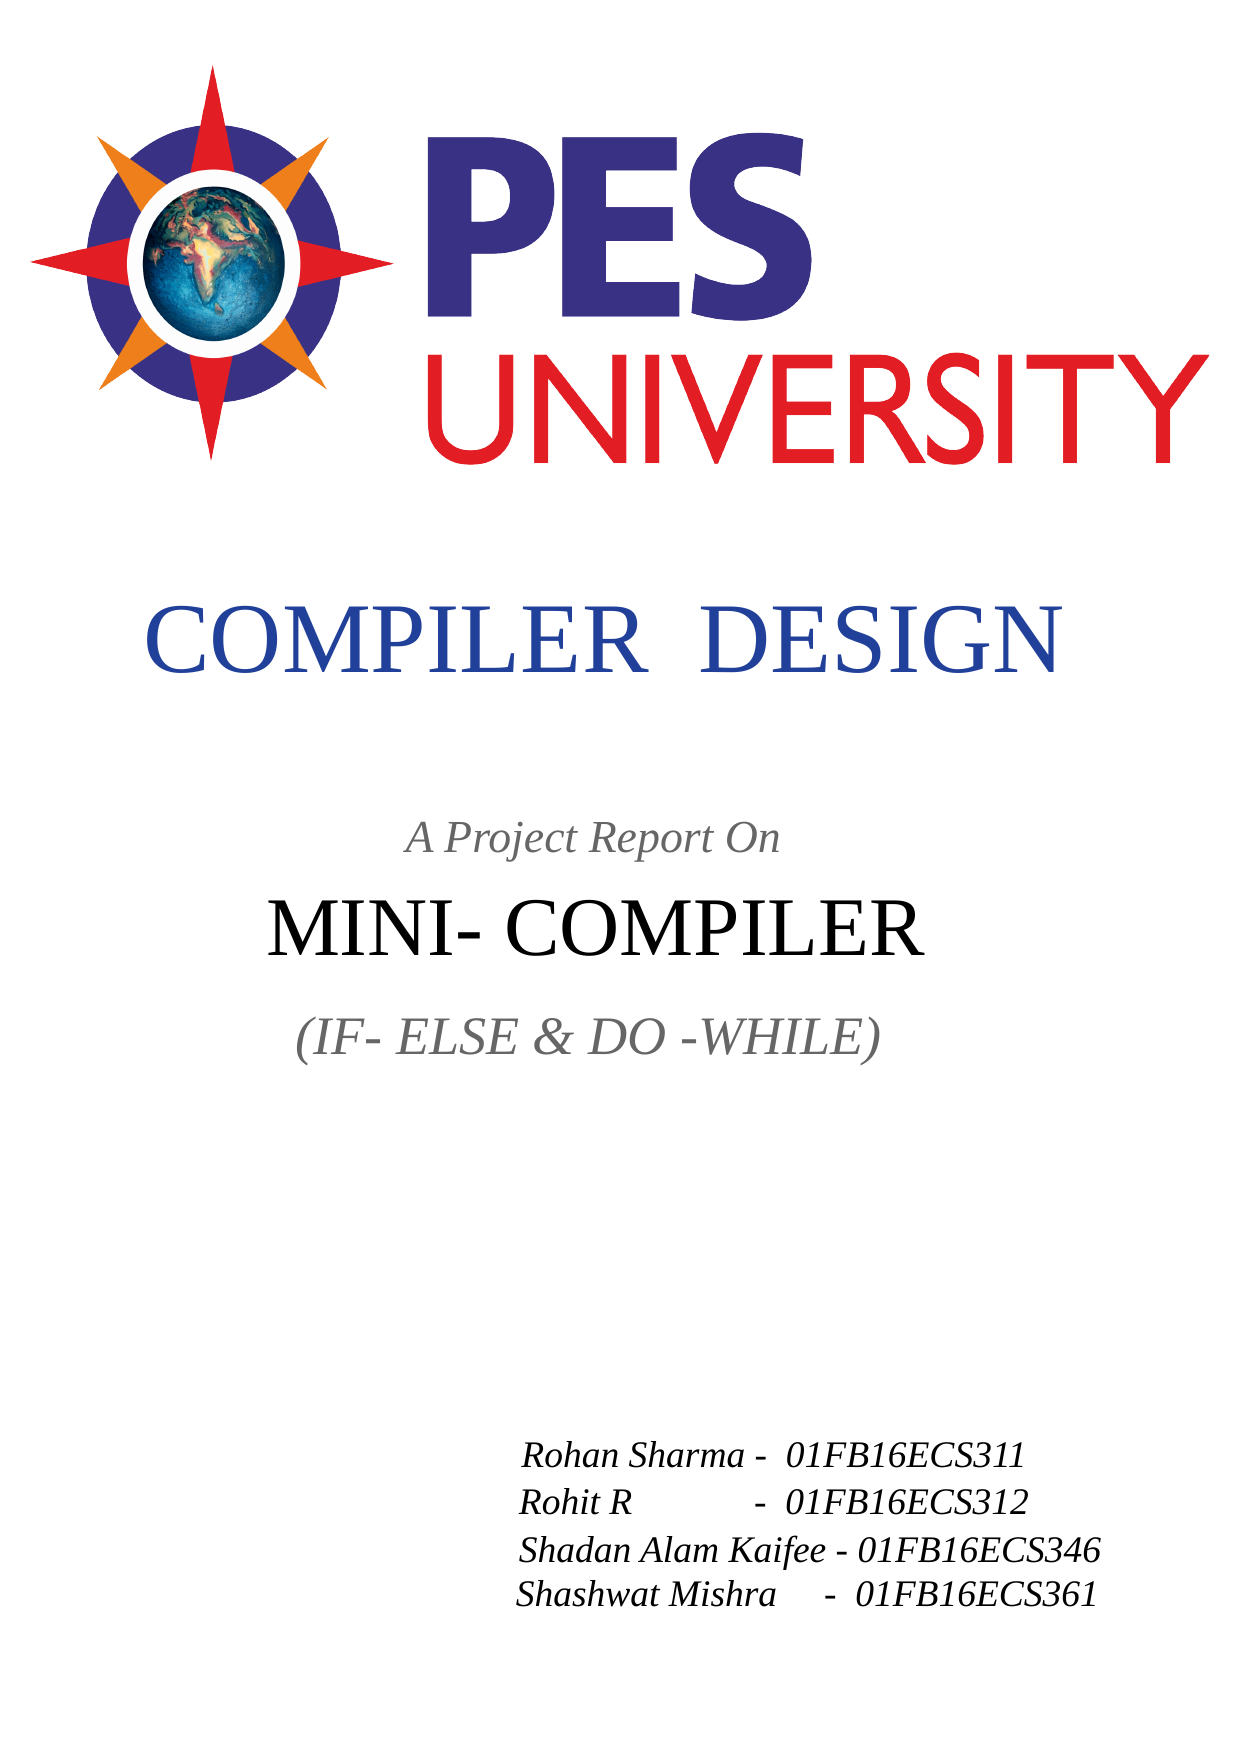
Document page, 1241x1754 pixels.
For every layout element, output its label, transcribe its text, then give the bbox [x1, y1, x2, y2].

text COMPILER DESIGN [118, 579, 1122, 694]
picture [29, 64, 1210, 465]
text MINI- COMPILER [118, 862, 1122, 977]
text (IF- ELSE & DO -WHILE) [118, 977, 1122, 1073]
text Rohan Sharma - 01FB16ECS311 [118, 1432, 1122, 1475]
text A Project Report On [118, 809, 1122, 862]
text Shadan Alam Kaifee - 01FB16ECS346 [118, 1523, 1122, 1571]
text Shashwat Mishra - 01FB16ECS361 [118, 1571, 1122, 1614]
text Rohit R - 01FB16ECS312 [118, 1475, 1122, 1523]
